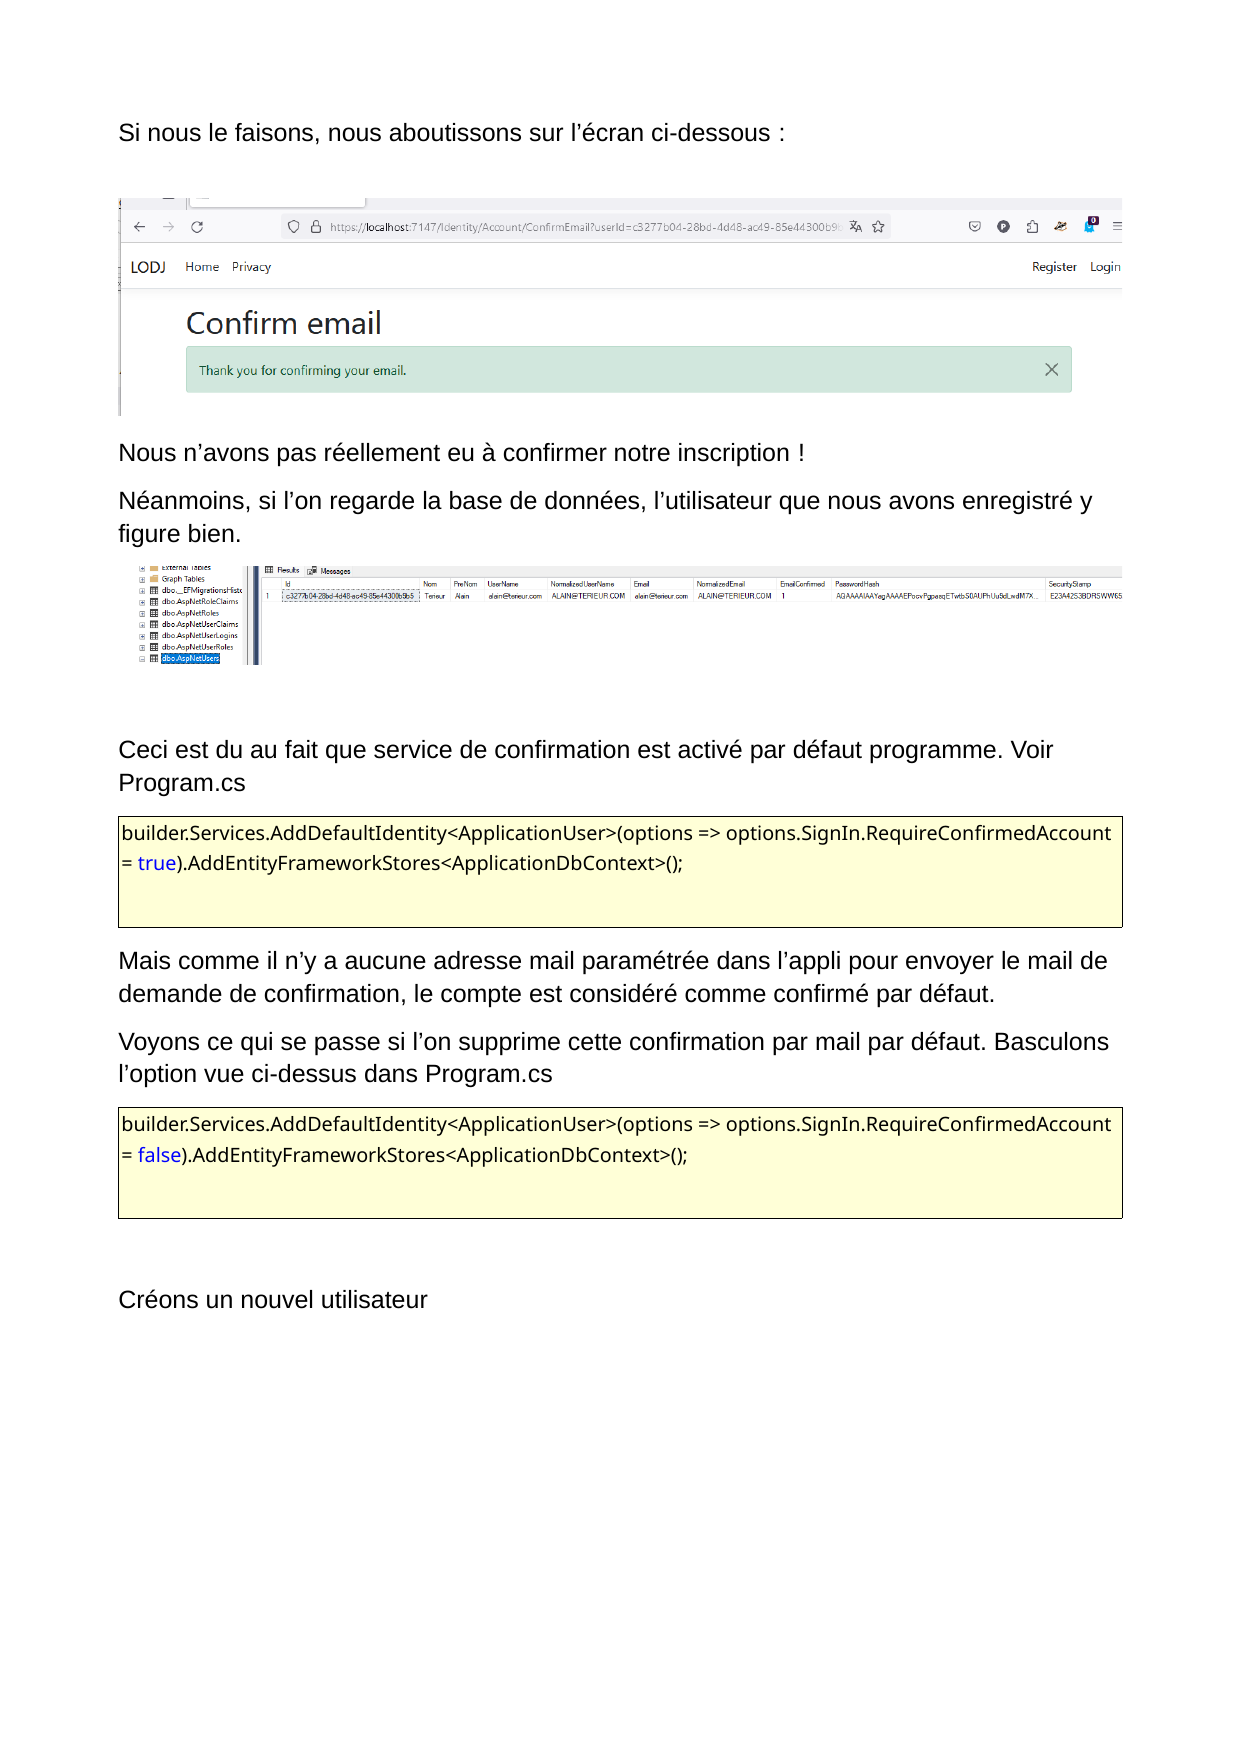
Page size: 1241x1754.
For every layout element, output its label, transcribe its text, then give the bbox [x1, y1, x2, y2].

text Mais comme il n’y a aucune adresse mail paramétrée dans l’appli pour envoyer le mail de demande de confirmation, le compte est considéré comme confirmé par défaut. [118, 946, 1122, 1008]
picture [118, 198, 1123, 416]
picture [118, 566, 1123, 665]
text builder.Services.AddDefaultIdentity<ApplicationUser>(options => options.SignIn.RequireConfirmedAccount = false).AddEntityFrameworkStores<ApplicationDbContext>(); [119, 1108, 1122, 1168]
text Si nous le faisons, nous aboutissons sur l’écran ci-dessous : [118, 118, 1122, 147]
text Néanmoins, si l’on regarde la base de données, l’utilisateur que nous avons enregistré y figure bien. [118, 486, 1122, 548]
text Voyons ce qui se passe si l’on supprime cette confirmation par mail par défaut. Basculons l’option vue ci-dessus dans Program.cs [118, 1026, 1122, 1088]
text builder.Services.AddDefaultIdentity<ApplicationUser>(options => options.SignIn.RequireConfirmedAccount = true).AddEntityFrameworkStores<ApplicationDbContext>(); [119, 817, 1122, 877]
text Ceci est du au fait que service de confirmation est activé par défaut programme. Voir Program.cs [118, 735, 1122, 797]
text Nous n’avons pas réellement eu à confirmer notre inscription ! [118, 416, 1122, 467]
text Créons un nouvel utilisateur [118, 1285, 1122, 1313]
